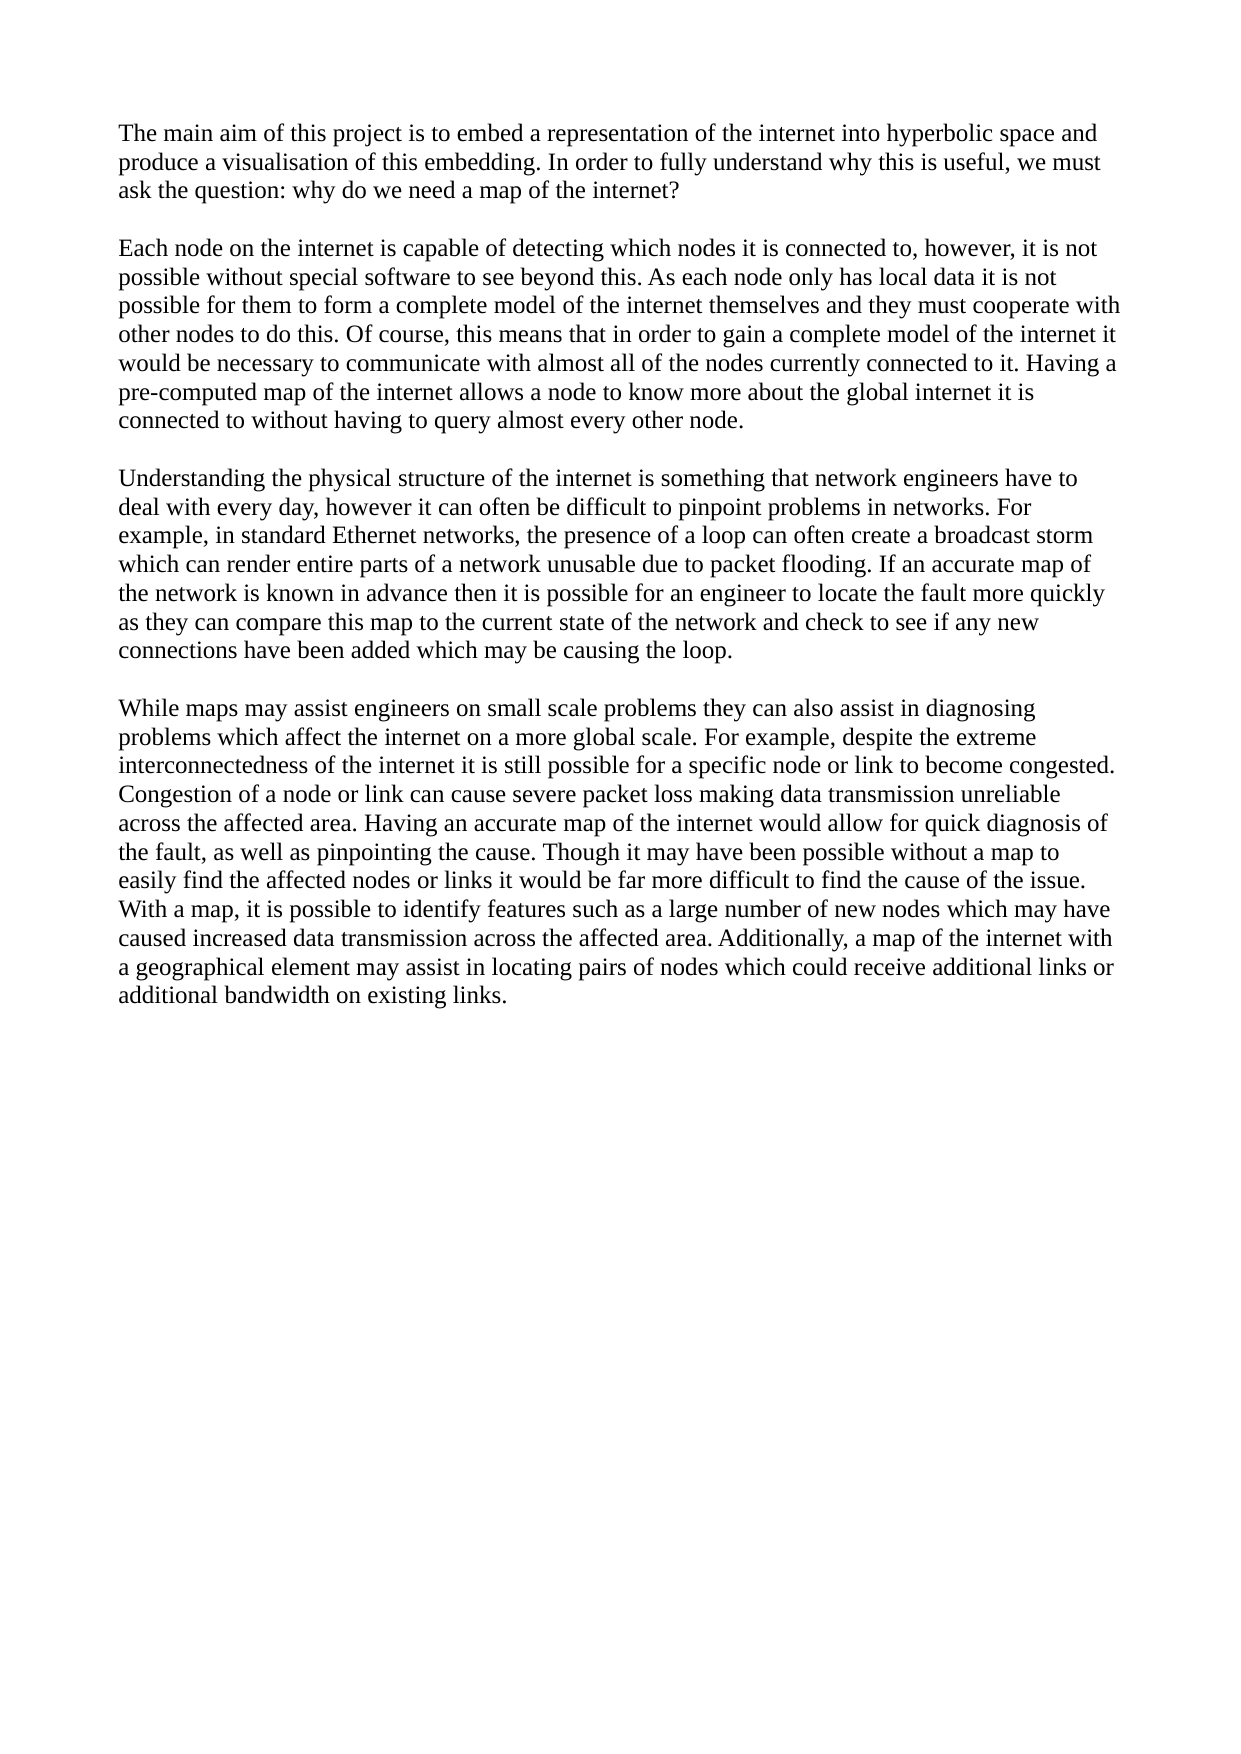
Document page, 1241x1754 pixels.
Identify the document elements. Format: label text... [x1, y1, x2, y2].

text The main aim of this project is to embed a representation of the internet into hyperbolic space and produce a visualisation of this embedding. In order to fully understand why this is useful, we must ask the question: why do we need a map of the internet? [118, 118, 1122, 204]
text Understanding the physical structure of the internet is something that network engineers have to deal with every day, however it can often be difficult to pinpoint problems in networks. For example, in standard Ethernet networks, the presence of a loop can often create a broadcast storm which can render entire parts of a network unusable due to packet flooding. If an accurate map of the network is known in advance then it is possible for an engineer to locate the fault more quickly as they can compare this map to the current state of the network and check to see if any new connections have been added which may be causing the loop. [118, 463, 1122, 664]
text Each node on the internet is capable of detecting which nodes it is connected to, however, it is not possible without special software to see beyond this. As each node only has local data it is not possible for them to form a complete model of the internet themselves and they must cooperate with other nodes to do this. Of course, this means that in order to gain a complete model of the internet it would be necessary to communicate with almost all of the nodes currently connected to it. Having a pre-computed map of the internet allows a node to know more about the global internet it is connected to without having to query almost every other node. [118, 233, 1122, 434]
text While maps may assist engineers on small scale problems they can also assist in diagnosing problems which affect the internet on a more global scale. For example, despite the extreme interconnectedness of the internet it is still possible for a specific node or link to become congested. Congestion of a node or link can cause severe packet loss making data transmission unreliable across the affected area. Having an accurate map of the internet would allow for quick diagnosis of the fault, as well as pinpointing the cause. Though it may have been possible without a map to easily find the affected nodes or links it would be far more difficult to find the cause of the issue. With a map, it is possible to identify features such as a large number of new nodes which may have caused increased data transmission across the affected area. Additionally, a map of the internet with a geographical element may assist in locating pairs of nodes which could receive additional links or additional bandwidth on existing links. [118, 693, 1122, 1009]
